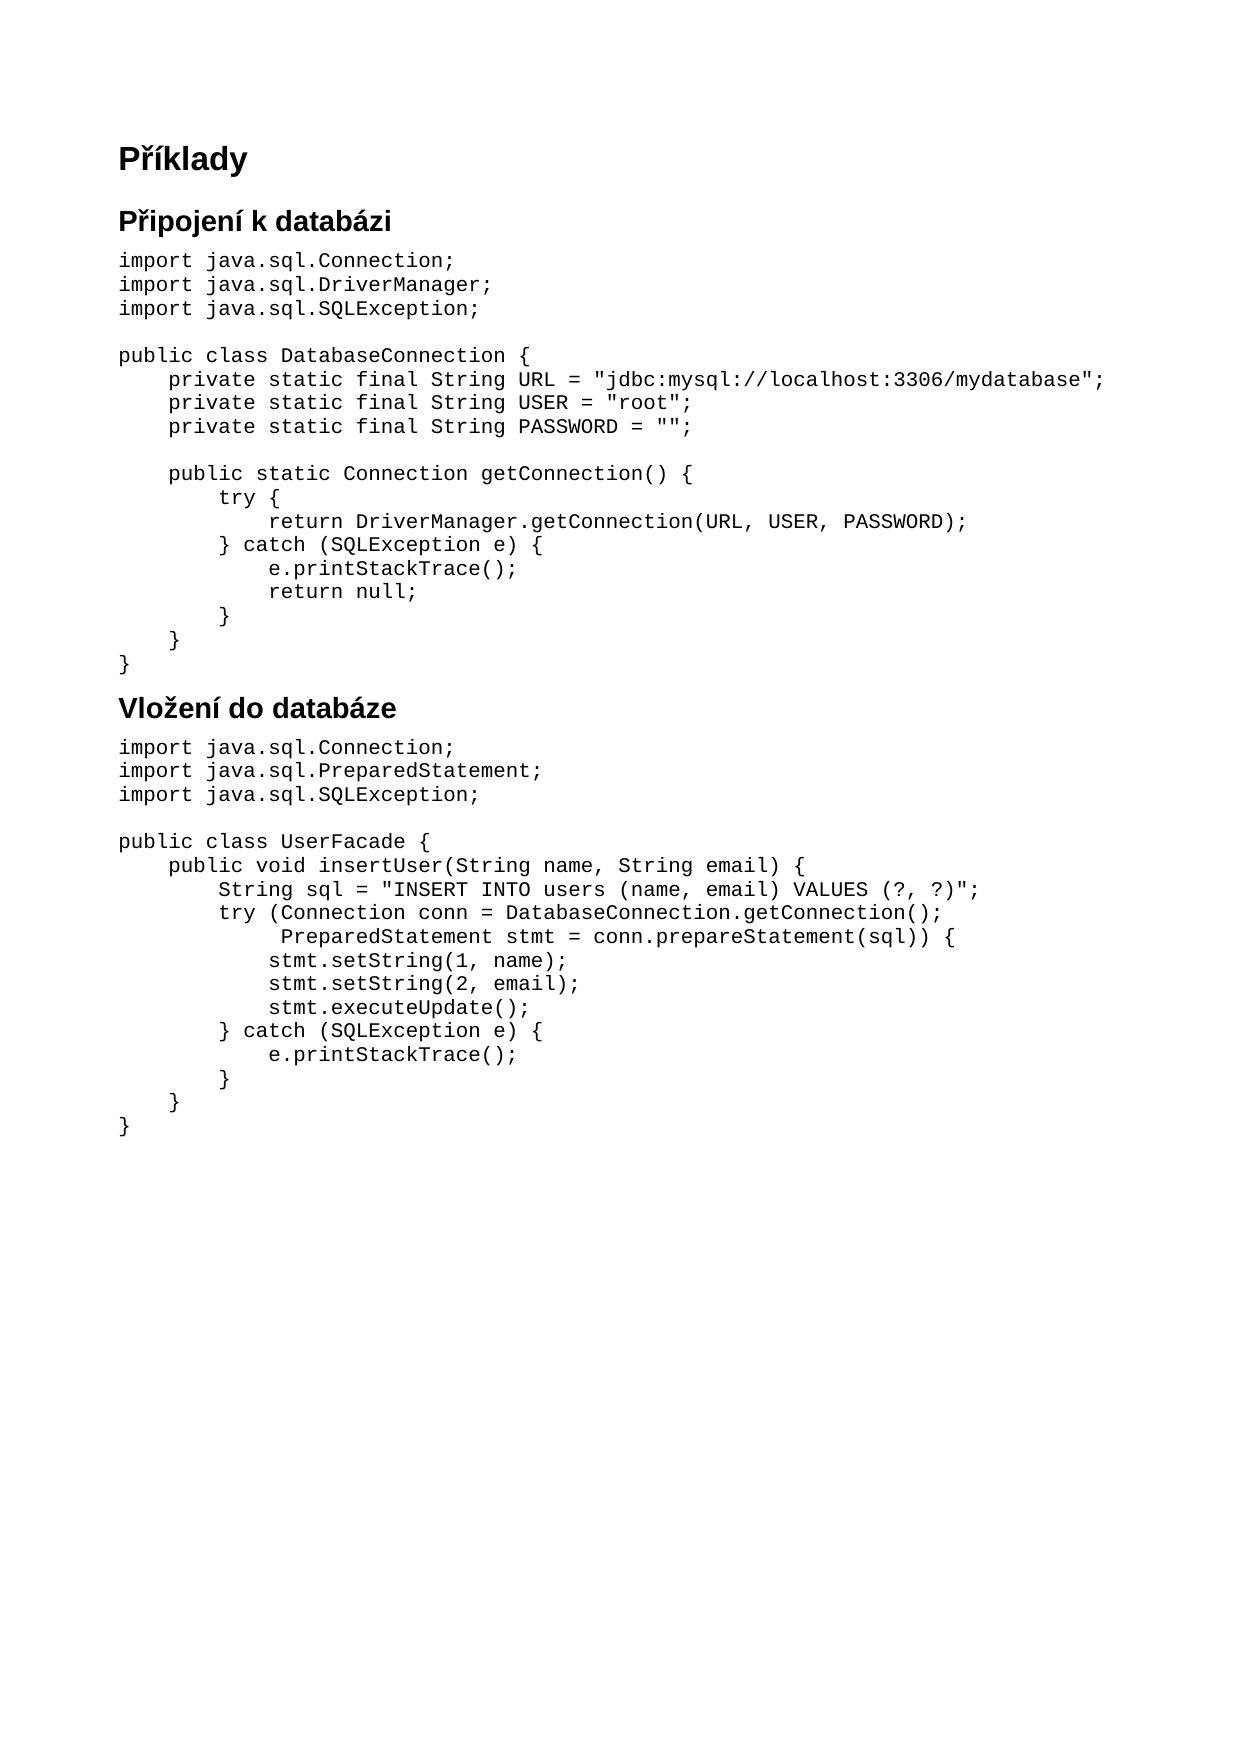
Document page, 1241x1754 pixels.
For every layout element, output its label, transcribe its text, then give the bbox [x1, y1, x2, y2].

text } [118, 1068, 1122, 1091]
subtitle Vložení do databáze [118, 691, 1122, 724]
text e.printStackTrace(); [118, 1044, 1122, 1068]
text import java.sql.Connection; [118, 737, 1122, 760]
subtitle Připojení k databázi [118, 204, 1122, 238]
text private static final String USER = "root"; [118, 392, 1122, 416]
text public class DatabaseConnection { [118, 345, 1122, 369]
text stmt.setString(2, email); [118, 973, 1122, 997]
text } [118, 1115, 1122, 1139]
subtitle Příklady [118, 139, 1122, 177]
text } catch (SQLException e) { [118, 1021, 1122, 1044]
text private static final String URL = "jdbc:mysql://localhost:3306/mydatabase"; [118, 369, 1122, 392]
text } [118, 1091, 1122, 1115]
text return DriverManager.getConnection(URL, USER, PASSWORD); [118, 511, 1122, 534]
text } [118, 652, 1122, 676]
text import java.sql.SQLException; [118, 298, 1122, 321]
text stmt.executeUpdate(); [118, 997, 1122, 1021]
text import java.sql.PreparedStatement; [118, 760, 1122, 784]
text try (Connection conn = DatabaseConnection.getConnection(); [118, 902, 1122, 926]
text e.printStackTrace(); [118, 558, 1122, 582]
text String sql = "INSERT INTO users (name, email) VALUES (?, ?)"; [118, 879, 1122, 902]
text import java.sql.Connection; [118, 251, 1122, 274]
text private static final String PASSWORD = ""; [118, 416, 1122, 440]
text PreparedStatement stmt = conn.prepareStatement(sql)) { [118, 926, 1122, 949]
text public class UserFacade { [118, 831, 1122, 855]
text public static Connection getConnection() { [118, 463, 1122, 487]
text import java.sql.SQLException; [118, 784, 1122, 808]
text import java.sql.DriverManager; [118, 274, 1122, 298]
text stmt.setString(1, name); [118, 949, 1122, 973]
text } [118, 605, 1122, 629]
text public void insertUser(String name, String email) { [118, 855, 1122, 879]
text try { [118, 487, 1122, 511]
text return null; [118, 582, 1122, 605]
text } [118, 629, 1122, 652]
text } catch (SQLException e) { [118, 534, 1122, 558]
